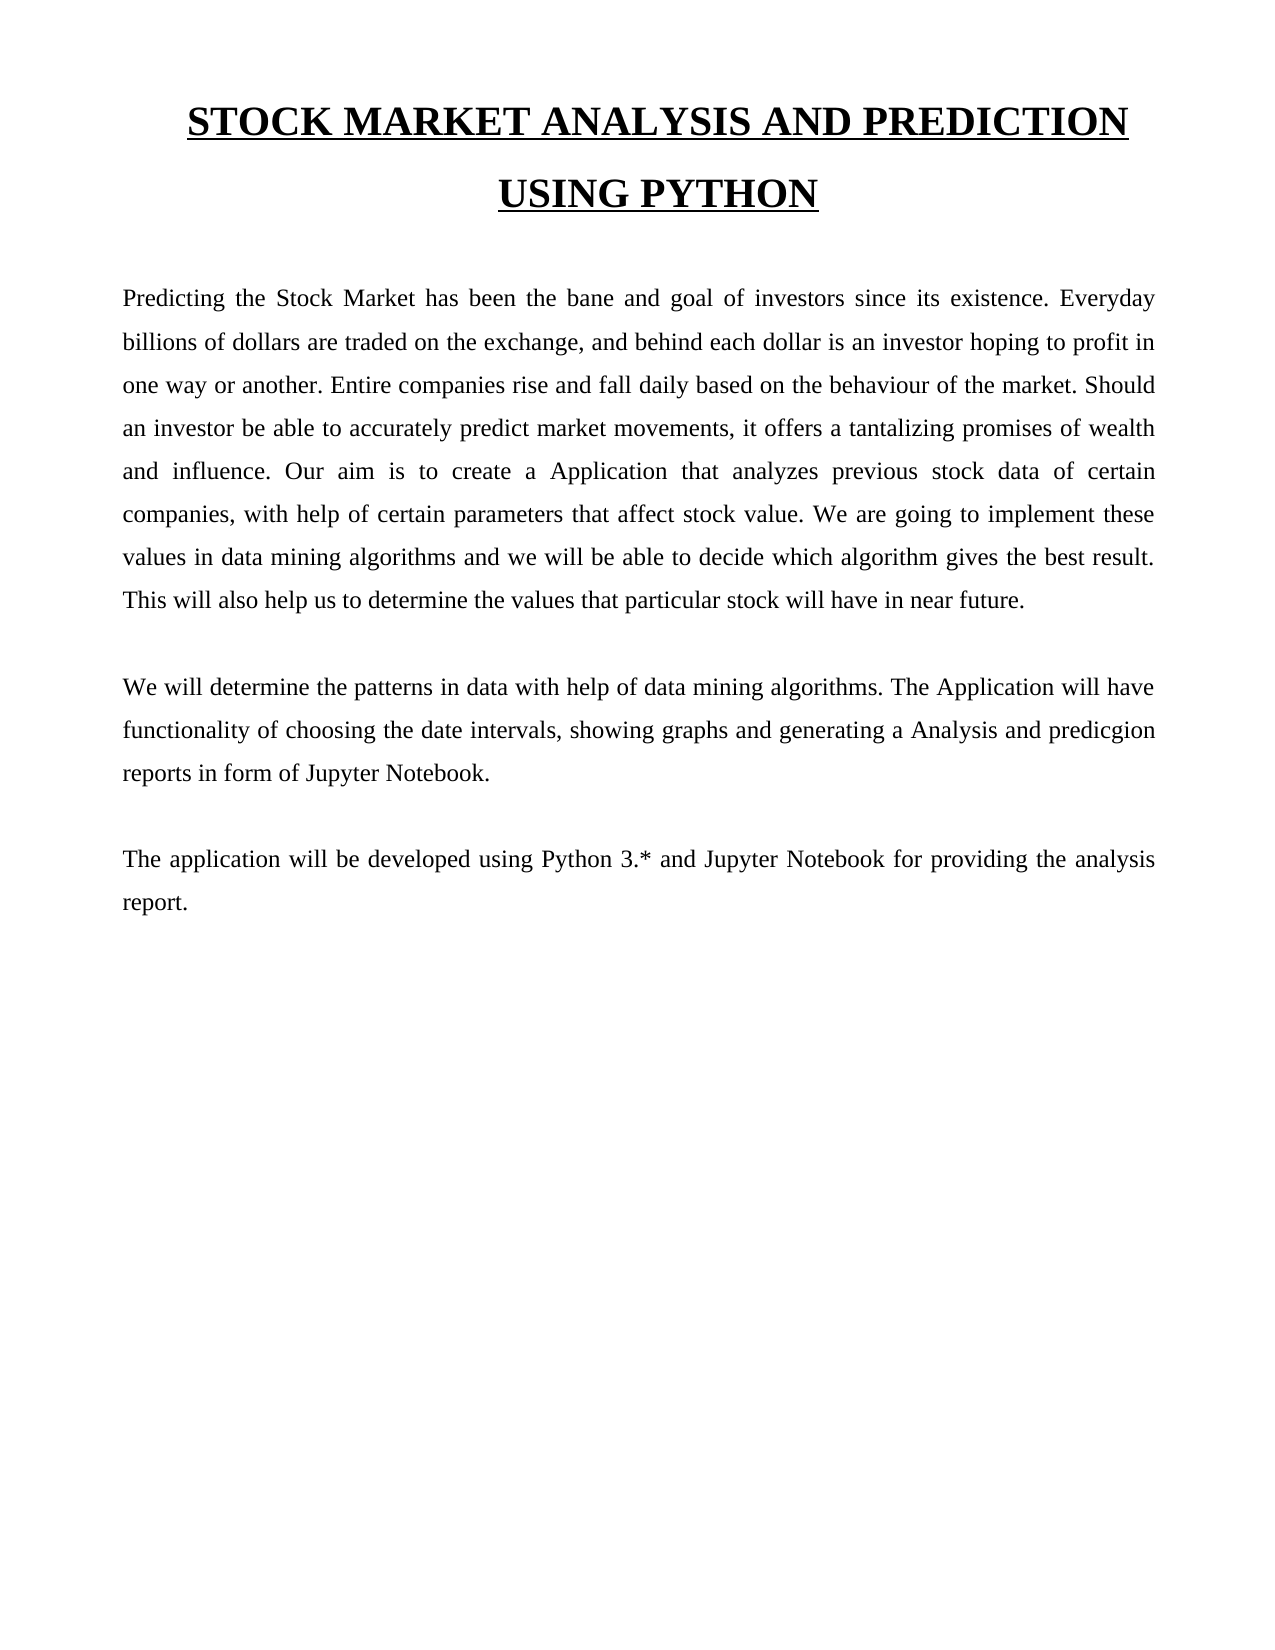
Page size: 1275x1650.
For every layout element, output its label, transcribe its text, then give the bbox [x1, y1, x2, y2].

text STOCK MARKET ANALYSIS AND PREDICTION USING PYTHON [160, 97, 1156, 216]
text Predicting the Stock Market has been the bane and goal of investors since its existence. Everyday billions of dollars are traded on the exchange, and behind each dollar is an investor hoping to profit in one way or another. Entire companies rise and fall daily based on the behaviour of the market. Should an investor be able to accurately predict market movements, it offers a tantalizing promises of wealth and influence. Our aim is to create a Application that analyzes previous stock data of certain companies, with help of certain parameters that affect stock value. We are going to implement these values in data mining algorithms and we will be able to decide which algorithm gives the best result. This will also help us to determine the values that particular stock will have in near future. [122, 283, 1156, 614]
text We will determine the patterns in data with help of data mining algorithms. The Application will have functionality of choosing the date intervals, showing graphs and generating a Analysis and predicgion reports in form of Jupyter Notebook. [122, 672, 1156, 787]
text The application will be developed using Python 3.* and Jupyter Notebook for providing the analysis report. [122, 844, 1156, 916]
